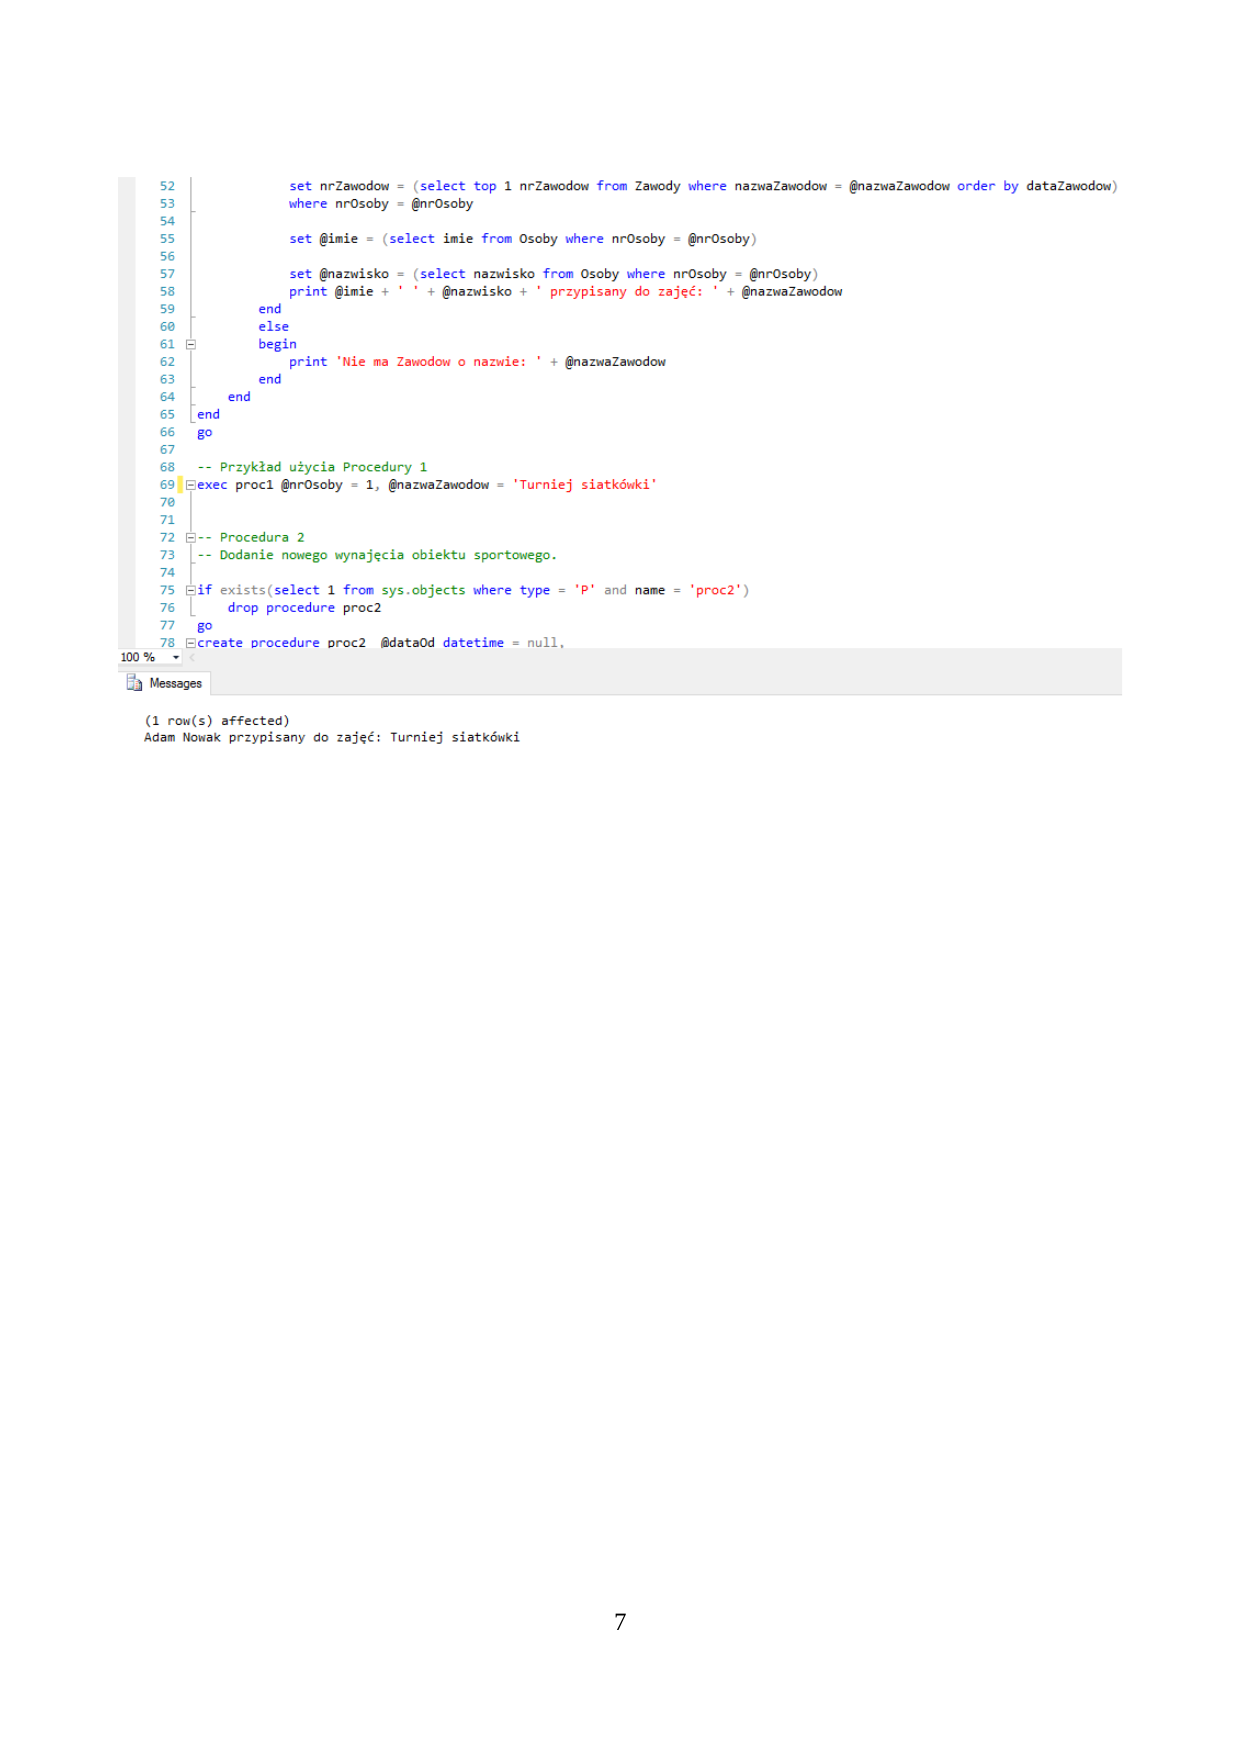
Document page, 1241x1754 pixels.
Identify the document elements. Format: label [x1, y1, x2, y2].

picture [118, 176, 1123, 747]
